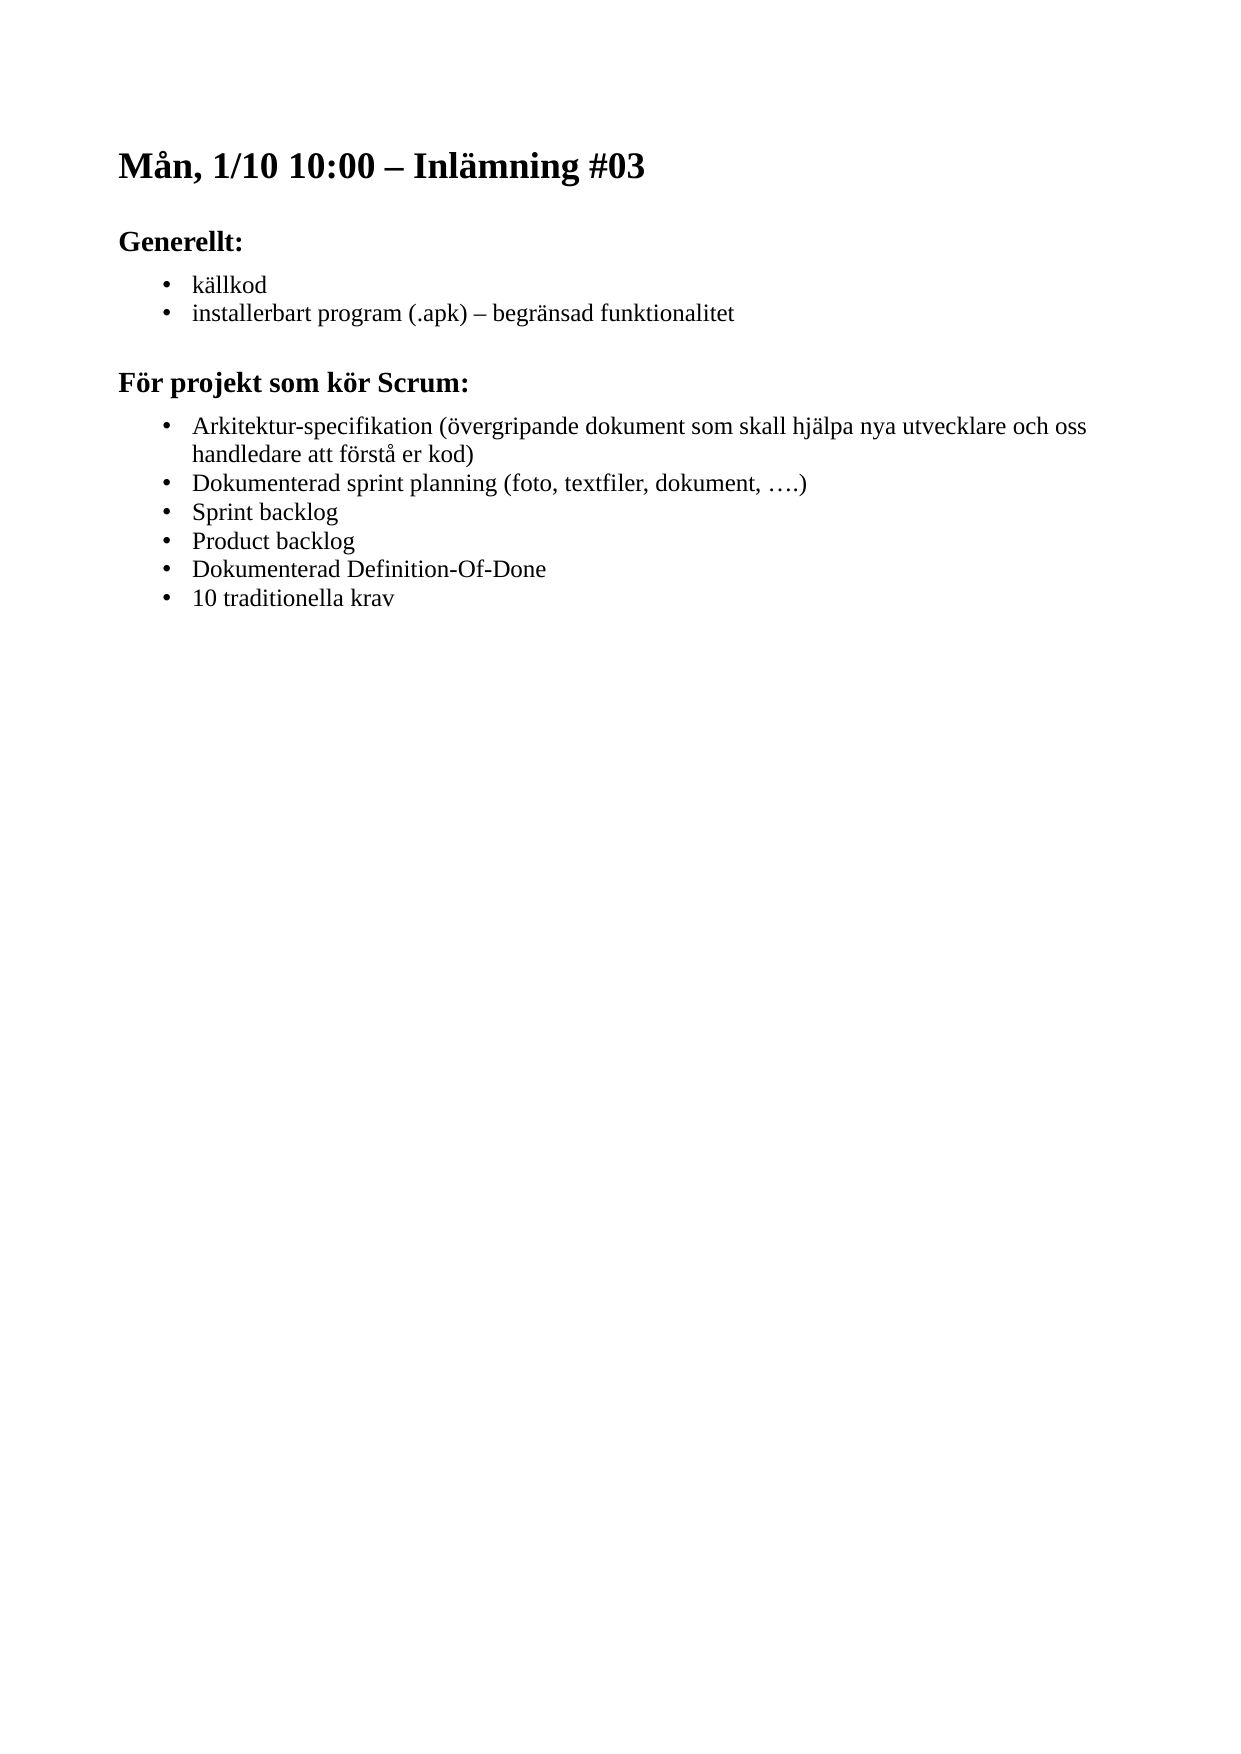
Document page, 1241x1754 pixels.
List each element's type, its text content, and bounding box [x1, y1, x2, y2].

list Product backlog [162, 526, 1122, 554]
list installerbart program (.apk) – begränsad funktionalitet [162, 298, 1122, 327]
list Dokumenterad Definition-Of-Done [162, 554, 1122, 583]
list Arkitektur-specifikation (övergripande dokument som skall hjälpa nya utvecklare och oss handledare att förstå er kod) [162, 411, 1122, 468]
subtitle För projekt som kör Scrum: [118, 365, 1122, 398]
list Sprint backlog [162, 497, 1122, 526]
list Dokumenterad sprint planning (foto, textfiler, dokument, ….) [162, 468, 1122, 497]
subtitle Generellt: [118, 224, 1122, 257]
list källkod [162, 270, 1122, 298]
list 10 traditionella krav [162, 583, 1122, 612]
subtitle Mån, 1/10 10:00 – Inlämning #03 [118, 143, 1122, 186]
